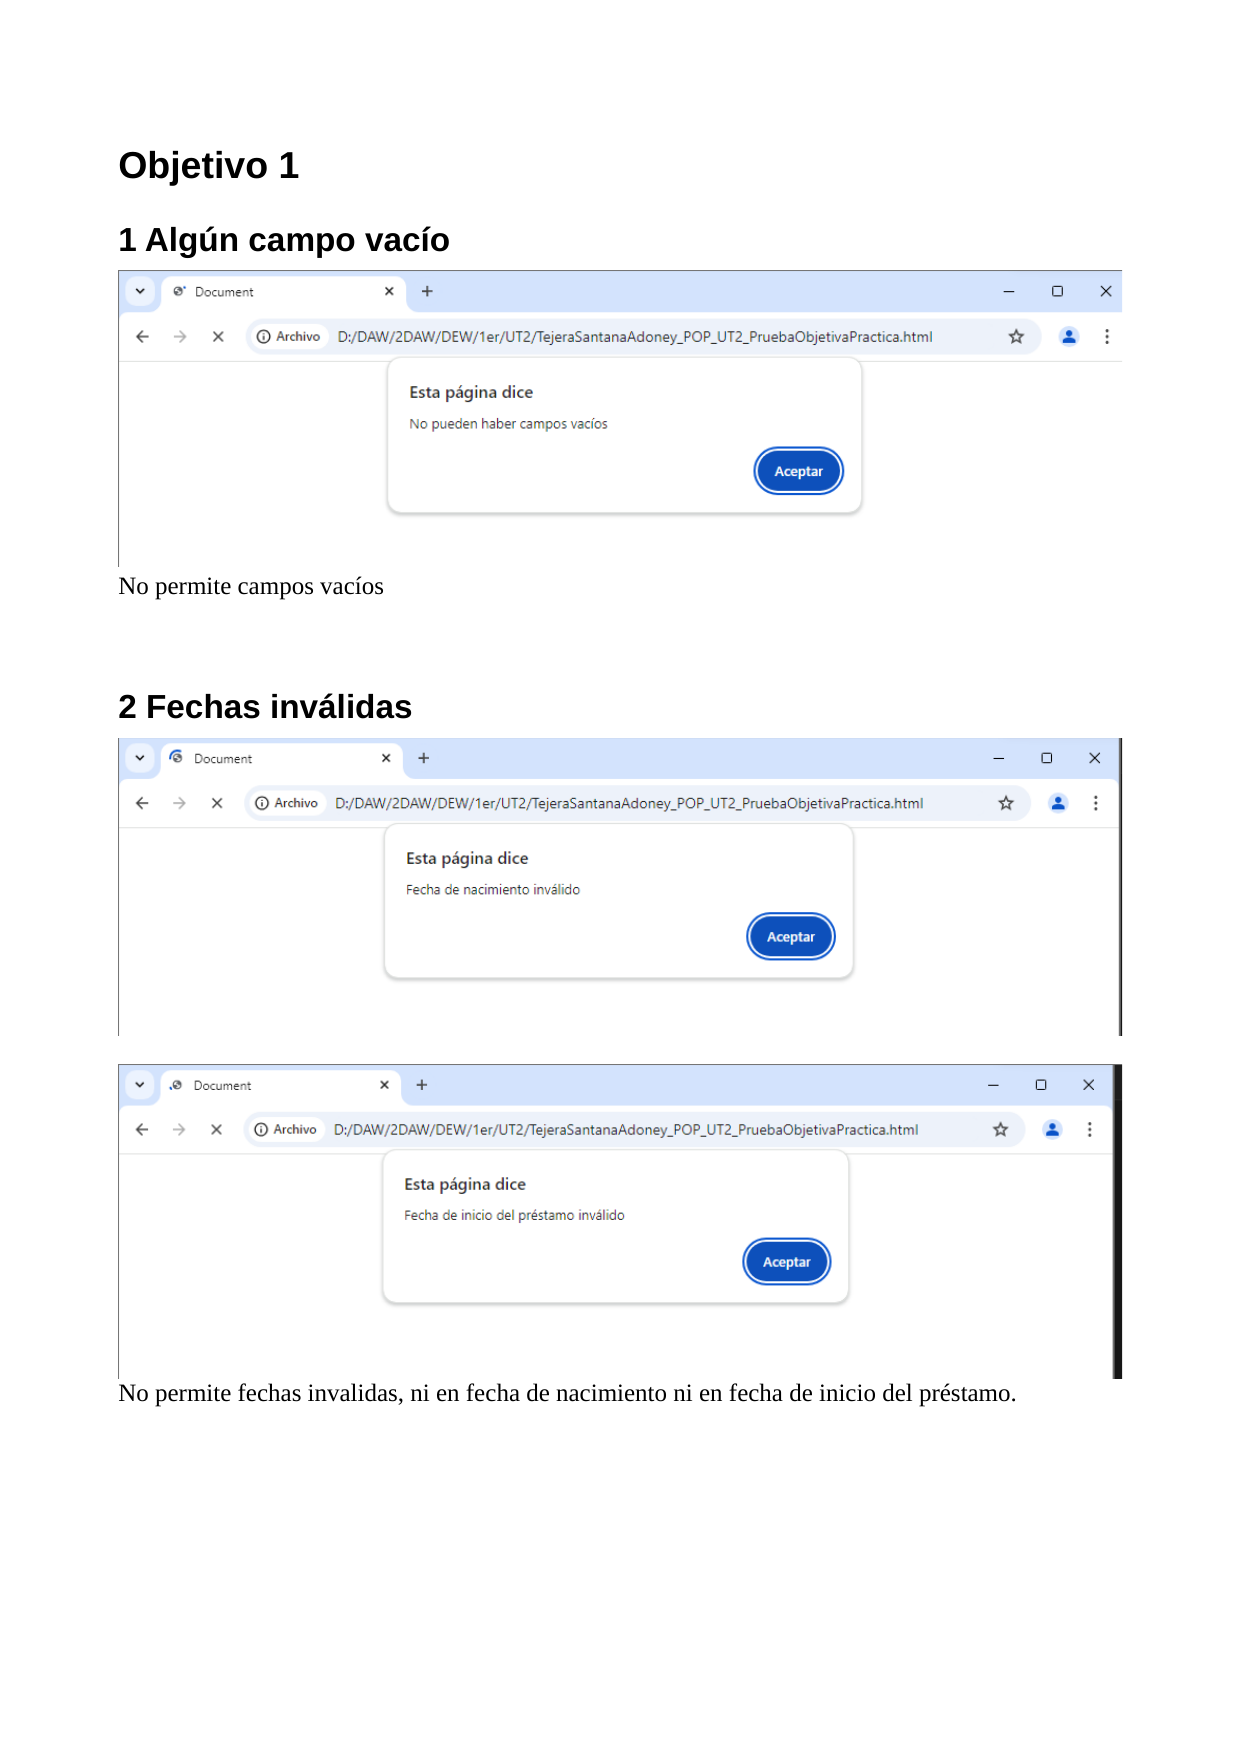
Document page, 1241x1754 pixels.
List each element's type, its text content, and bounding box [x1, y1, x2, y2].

subtitle 2 Fechas inválidas [118, 687, 1122, 726]
subtitle 1 Algún campo vacío [118, 219, 1122, 258]
text No permite campos vacíos [118, 567, 1122, 600]
picture [118, 738, 1123, 1036]
subtitle Objetivo 1 [118, 143, 1122, 186]
picture [118, 270, 1123, 567]
text No permite fechas invalidas, ni en fecha de nacimiento ni en fecha de inicio del préstamo. [118, 1379, 1122, 1407]
picture [118, 1064, 1123, 1379]
text [118, 1036, 1122, 1064]
